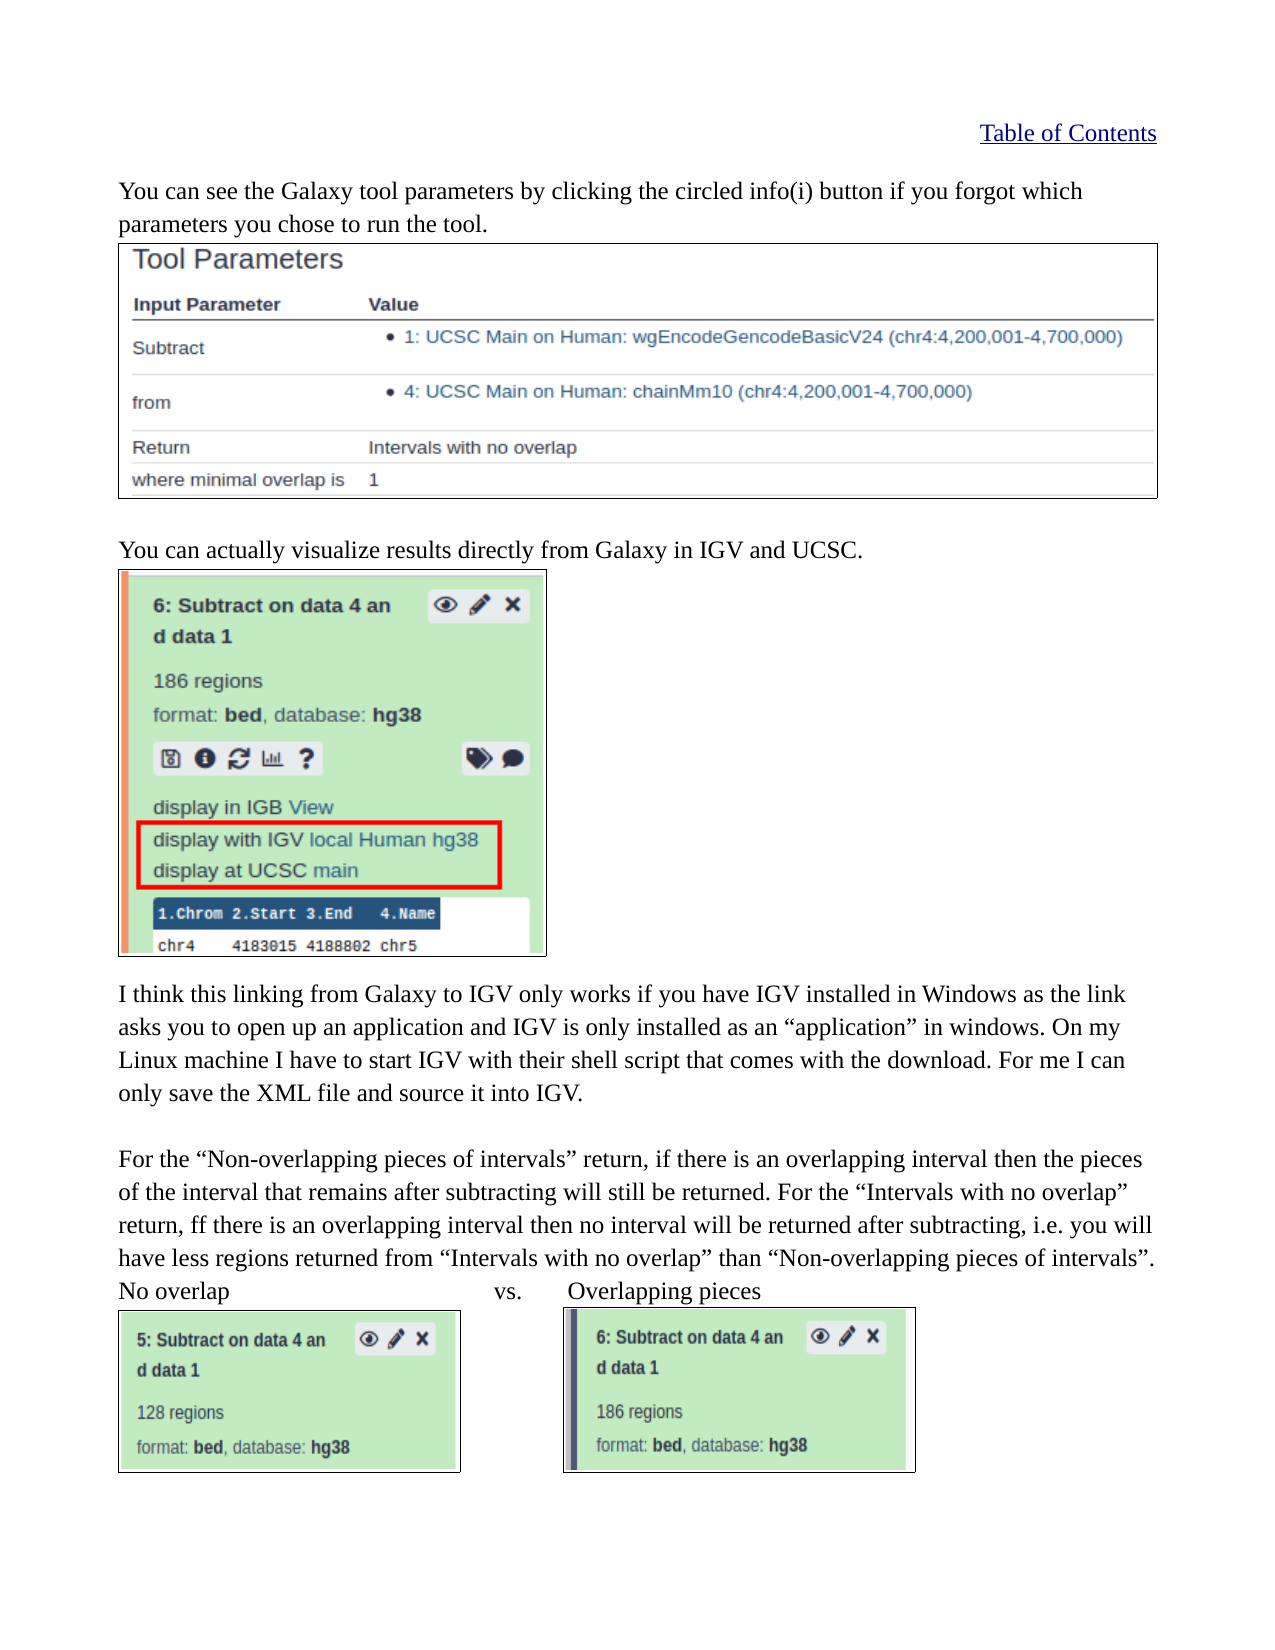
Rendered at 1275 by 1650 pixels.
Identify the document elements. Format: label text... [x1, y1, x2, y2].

picture [121, 1312, 458, 1469]
text For the “Non-overlapping pieces of intervals” return, if there is an overlapping interval then the pieces of the interval that remains after subtracting will still be returned. For the “Intervals with no overlap” return, ff there is an overlapping interval then no interval will be returned after subtracting, i.e. you will have less regions returned from “Intervals with no overlap” than “Non-overlapping pieces of intervals”. [118, 1144, 1157, 1272]
picture [121, 245, 1154, 496]
text You can actually visualize results directly from Galaxy in IGV and UCSC. [118, 535, 1157, 564]
picture [565, 1309, 912, 1470]
text No overlap vs. Overlapping pieces [118, 1276, 1157, 1305]
text I think this linking from Galaxy to IGV only works if you have IGV installed in Windows as the link asks you to open up an application and IGV is only installed as an “application” in windows. On my Linux machine I have to start IGV with their shell script that comes with the download. For me I can only save the XML file and source it into IGV. [118, 979, 1157, 1107]
picture [121, 571, 544, 953]
text You can see the Galaxy tool parameters by clicking the circled info(i) button if you forgot which parameters you chose to run the tool. [118, 176, 1157, 238]
